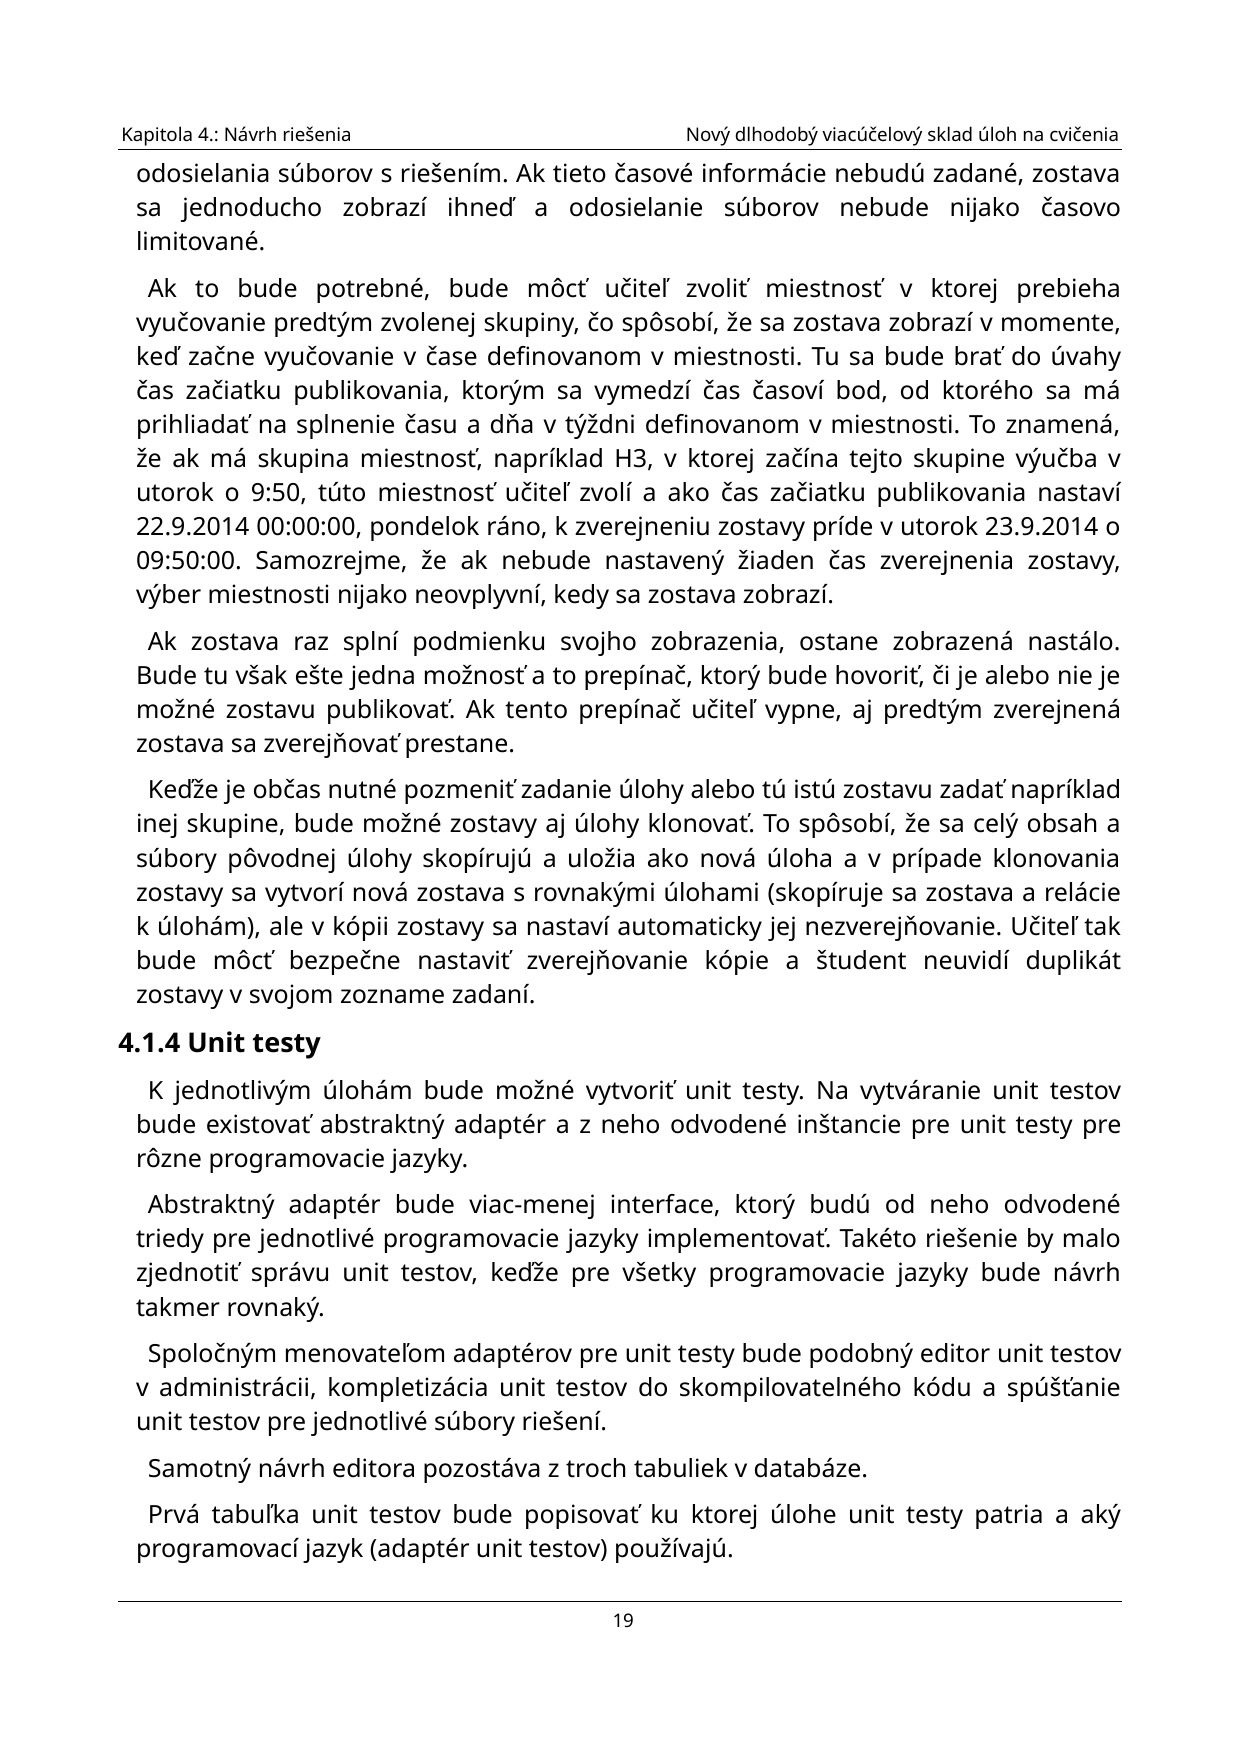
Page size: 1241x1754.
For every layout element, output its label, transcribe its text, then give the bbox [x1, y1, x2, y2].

text Ak to bude potrebné, bude môcť učiteľ zvoliť miestnosť v ktorej prebieha vyučovanie predtým zvolenej skupiny, čo spôsobí, že sa zostava zobrazí v momente, keď začne vyučovanie v čase definovanom v miestnosti. Tu sa bude brať do úvahy čas začiatku publikovania, ktorým sa vymedzí čas časoví bod, od ktorého sa má prihliadať na splnenie času a dňa v týždni definovanom v miestnosti. To znamená, že ak má skupina miestnosť, napríklad H3, v ktorej začína tejto skupine výučba v utorok o 9:50, túto miestnosť učiteľ zvolí a ako čas začiatku publikovania nastaví 22.9.2014 00:00:00, pondelok ráno, k zverejneniu zostavy príde v utorok 23.9.2014 o 09:50:00. Samozrejme, že ak nebude nastavený žiaden čas zverejnenia zostavy, výber miestnosti nijako neovplyvní, kedy sa zostava zobrazí. [136, 270, 1122, 611]
text Ak zostava raz splní podmienku svojho zobrazenia, ostane zobrazená nastálo. Bude tu však ešte jedna možnosť a to prepínač, ktorý bude hovoriť, či je alebo nie je možné zostavu publikovať. Ak tento prepínač učiteľ vypne, aj predtým zverejnená zostava sa zverejňovať prestane. [136, 623, 1122, 759]
subtitle Unit testy [118, 1023, 1122, 1060]
text Prvá tabuľka unit testov bude popisovať ku ktorej úlohe unit testy patria a aký programovací jazyk (adaptér unit testov) používajú. [136, 1497, 1122, 1565]
text Abstraktný adaptér bude viac-menej interface, ktorý budú od neho odvodené triedy pre jednotlivé programovacie jazyky implementovať. Takéto riešenie by malo zjednotiť správu unit testov, keďže pre všetky programovacie jazyky bude návrh takmer rovnaký. [136, 1187, 1122, 1323]
text Keďže je občas nutné pozmeniť zadanie úlohy alebo tú istú zostavu zadať napríklad inej skupine, bude možné zostavy aj úlohy klonovať. To spôsobí, že sa celý obsah a súbory pôvodnej úlohy skopírujú a uložia ako nová úloha a v prípade klonovania zostavy sa vytvorí nová zostava s rovnakými úlohami (skopíruje sa zostava a relácie k úlohám), ale v kópii zostavy sa nastaví automaticky jej nezverejňovanie. Učiteľ tak bude môcť bezpečne nastaviť zverejňovanie kópie a študent neuvidí duplikát zostavy v svojom zozname zadaní. [136, 772, 1122, 1011]
text Spoločným menovateľom adaptérov pre unit testy bude podobný editor unit testov v administrácii, kompletizácia unit testov do skompilovatelného kódu a spúšťanie unit testov pre jednotlivé súbory riešení. [136, 1336, 1122, 1438]
text K jednotlivým úlohám bude možné vytvoriť unit testy. Na vytváranie unit testov bude existovať abstraktný adaptér a z neho odvodené inštancie pre unit testy pre rôzne programovacie jazyky. [136, 1072, 1122, 1174]
text odosielania súborov s riešením. Ak tieto časové informácie nebudú zadané, zostava sa jednoducho zobrazí ihneď a odosielanie súborov nebude nijako časovo limitované. [136, 156, 1122, 258]
text Samotný návrh editora pozostáva z troch tabuliek v databáze. [136, 1450, 1122, 1484]
